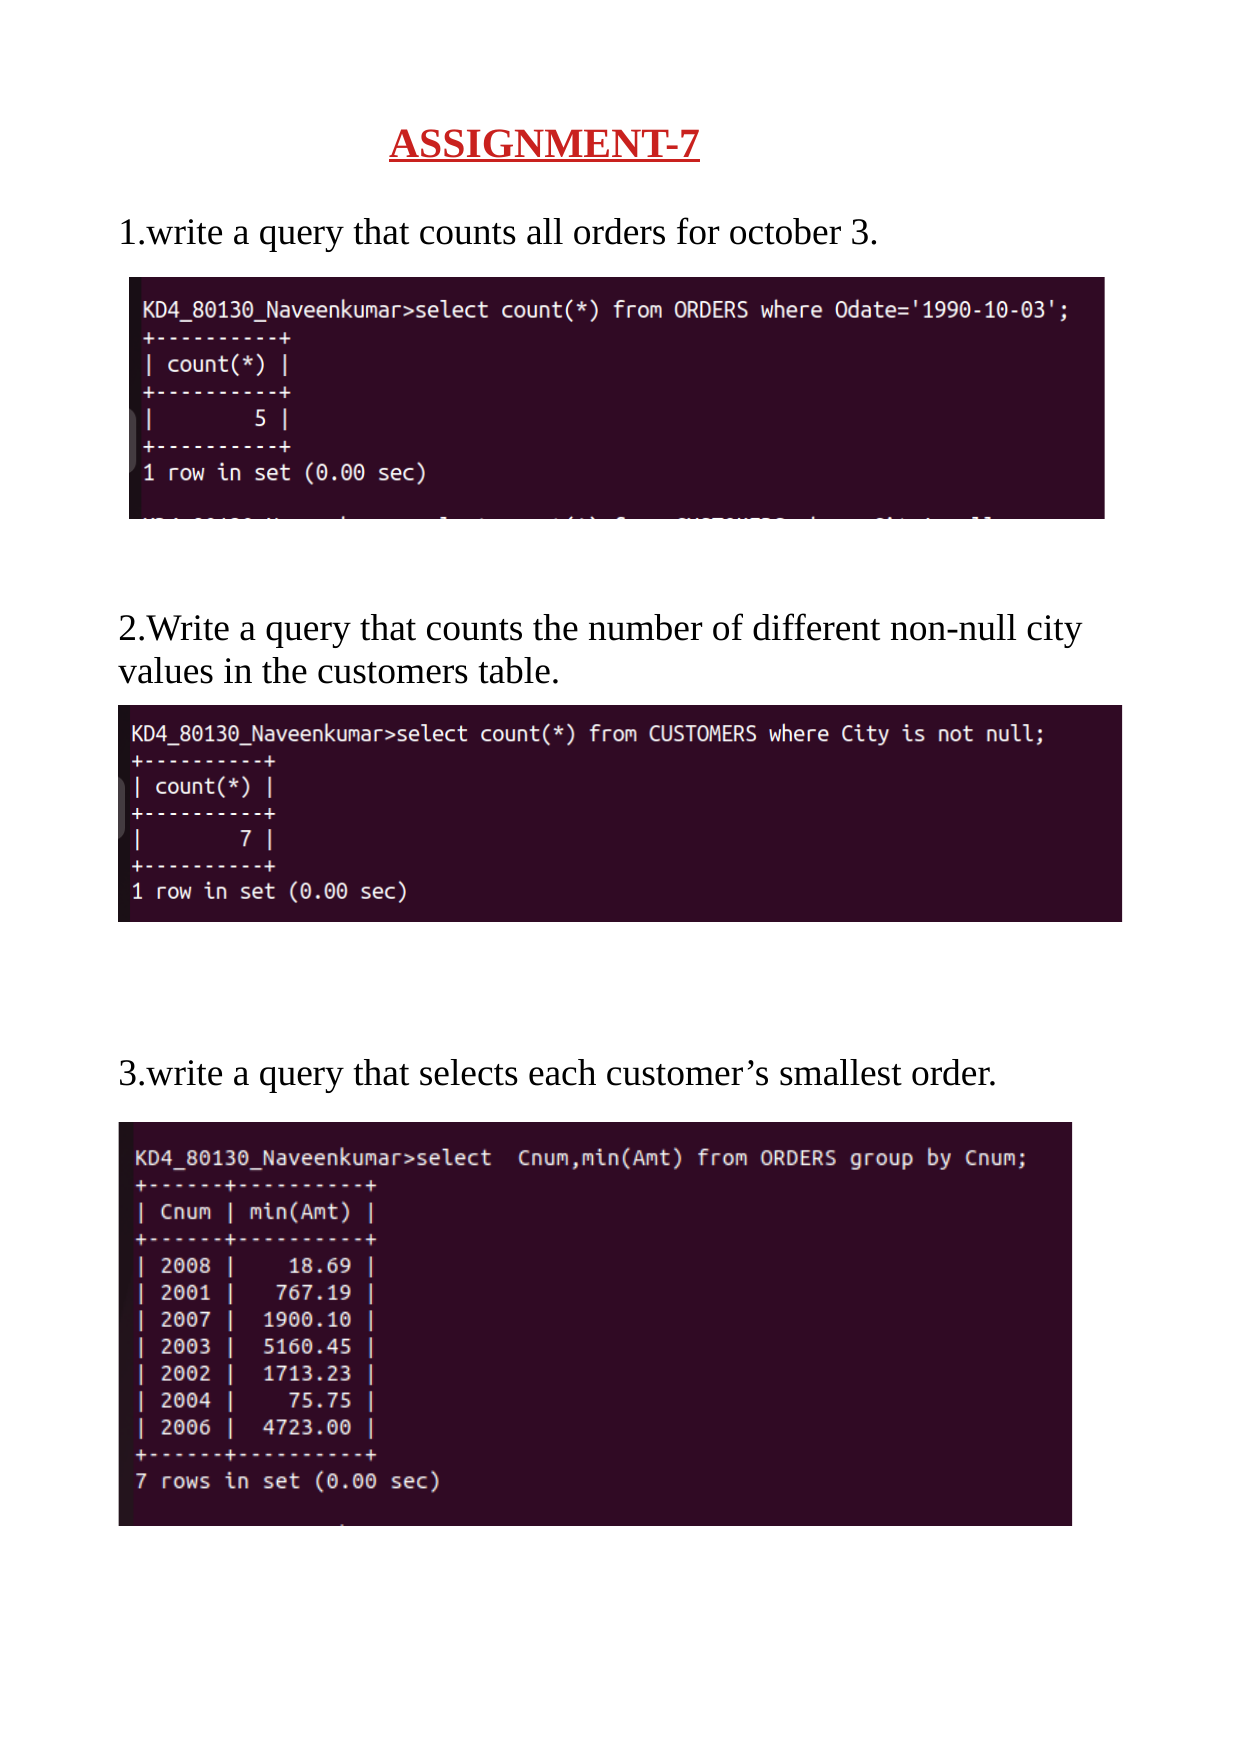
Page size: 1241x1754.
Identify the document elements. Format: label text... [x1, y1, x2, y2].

picture [118, 1122, 1073, 1526]
text 3.write a query that selects each customer’s smallest order. [118, 1051, 1122, 1094]
text 1.write a query that counts all orders for october 3. [118, 209, 1122, 252]
text ASSIGNMENT-7 [118, 118, 1122, 166]
picture [129, 277, 1105, 519]
text 2.Write a query that counts the number of different non-null city values in the customers table. [118, 605, 1122, 691]
picture [118, 705, 1123, 922]
